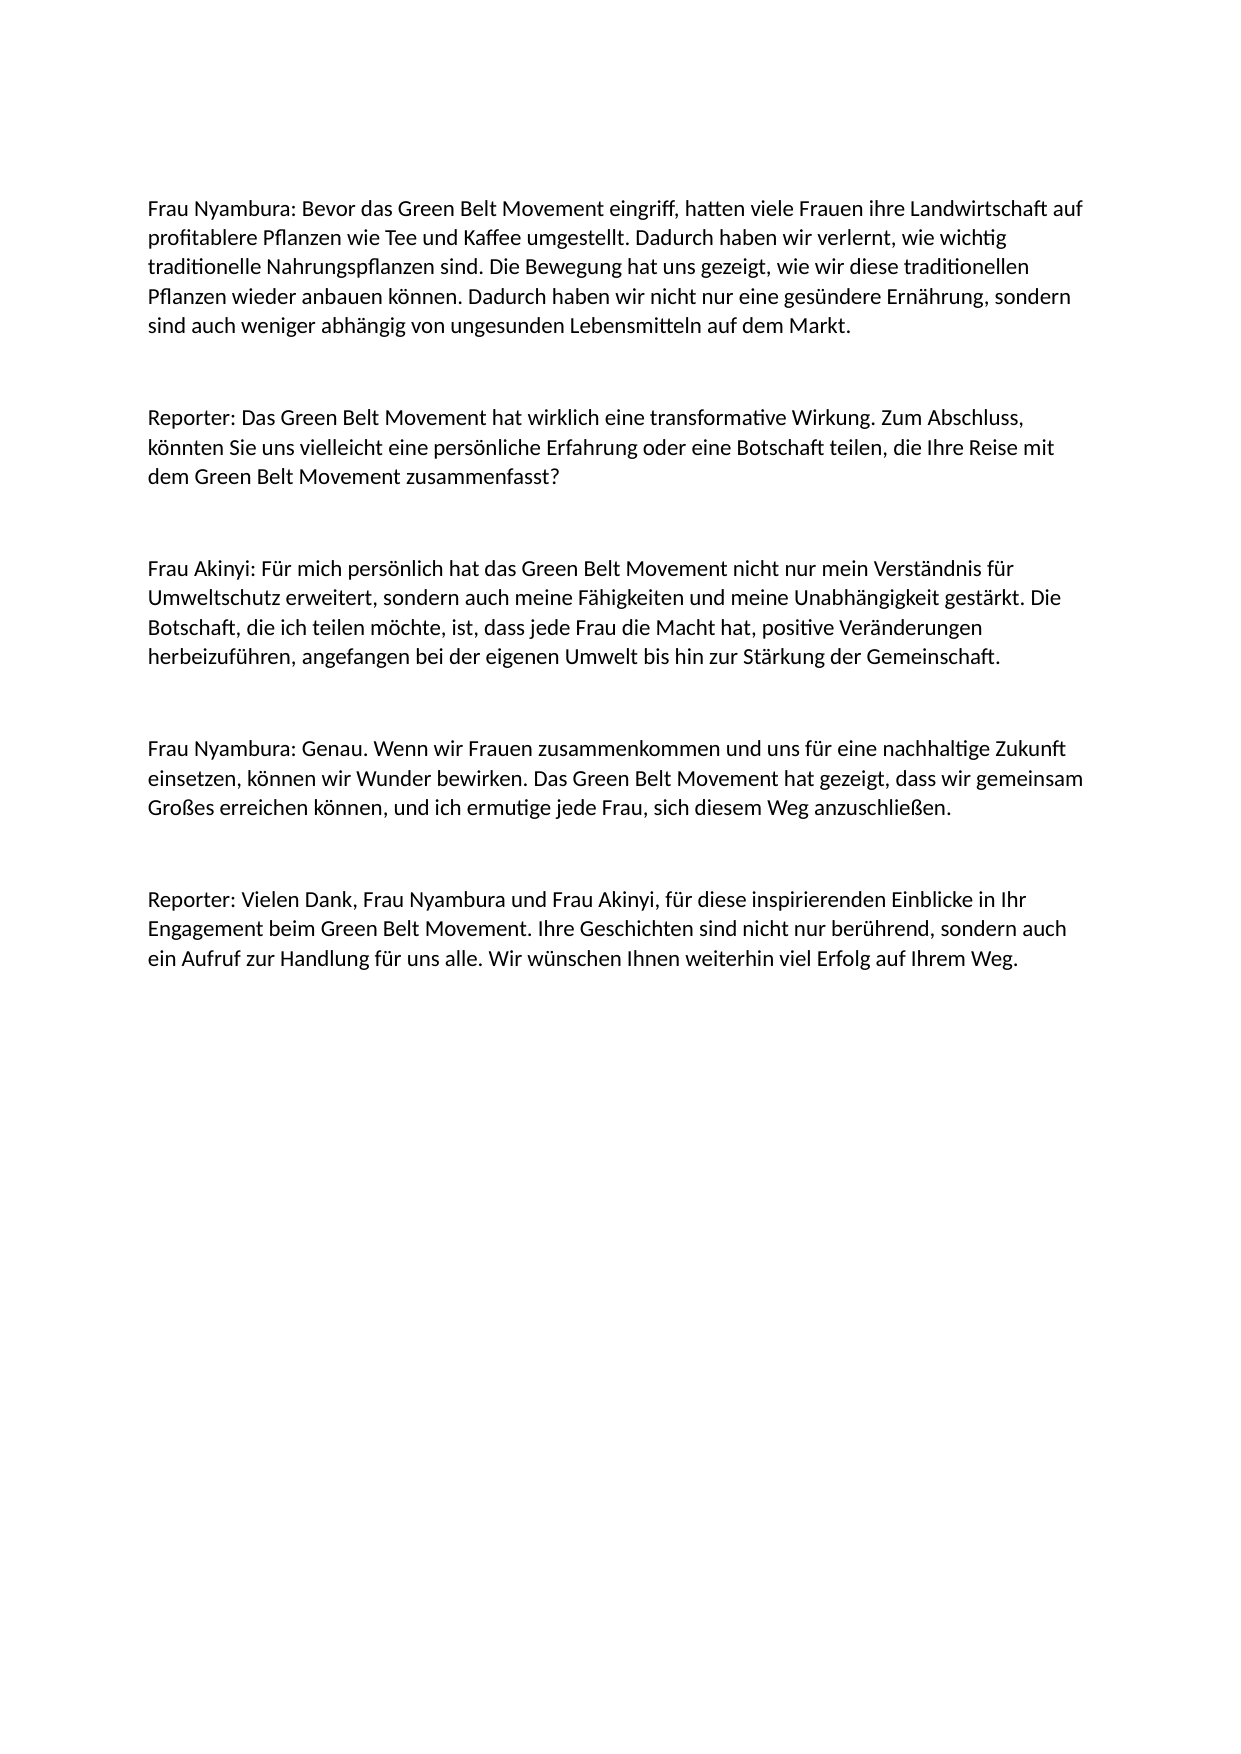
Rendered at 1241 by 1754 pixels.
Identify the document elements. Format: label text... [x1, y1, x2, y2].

text Frau Nyambura: Genau. Wenn wir Frauen zusammenkommen und uns für eine nachhaltige Zukunft einsetzen, können wir Wunder bewirken. Das Green Belt Movement hat gezeigt, dass wir gemeinsam Großes erreichen können, und ich ermutige jede Frau, sich diesem Weg anzuschließen. [148, 734, 1093, 821]
text Reporter: Vielen Dank, Frau Nyambura und Frau Akinyi, für diese inspirierenden Einblicke in Ihr Engagement beim Green Belt Movement. Ihre Geschichten sind nicht nur berührend, sondern auch ein Aufruf zur Handlung für uns alle. Wir wünschen Ihnen weiterhin viel Erfolg auf Ihrem Weg. [148, 885, 1093, 972]
text Frau Nyambura: Bevor das Green Belt Movement eingriff, hatten viele Frauen ihre Landwirtschaft auf profitablere Pflanzen wie Tee und Kaffee umgestellt. Dadurch haben wir verlernt, wie wichtig traditionelle Nahrungspflanzen sind. Die Bewegung hat uns gezeigt, wie wir diese traditionellen Pflanzen wieder anbauen können. Dadurch haben wir nicht nur eine gesündere Ernährung, sondern sind auch weniger abhängig von ungesunden Lebensmitteln auf dem Markt. [148, 194, 1093, 339]
text Frau Akinyi: Für mich persönlich hat das Green Belt Movement nicht nur mein Verständnis für Umweltschutz erweitert, sondern auch meine Fähigkeiten und meine Unabhängigkeit gestärkt. Die Botschaft, die ich teilen möchte, ist, dass jede Frau die Macht hat, positive Veränderungen herbeizuführen, angefangen bei der eigenen Umwelt bis hin zur Stärkung der Gemeinschaft. [148, 554, 1093, 670]
text Reporter: Das Green Belt Movement hat wirklich eine transformative Wirkung. Zum Abschluss, könnten Sie uns vielleicht eine persönliche Erfahrung oder eine Botschaft teilen, die Ihre Reise mit dem Green Belt Movement zusammenfasst? [148, 403, 1093, 490]
